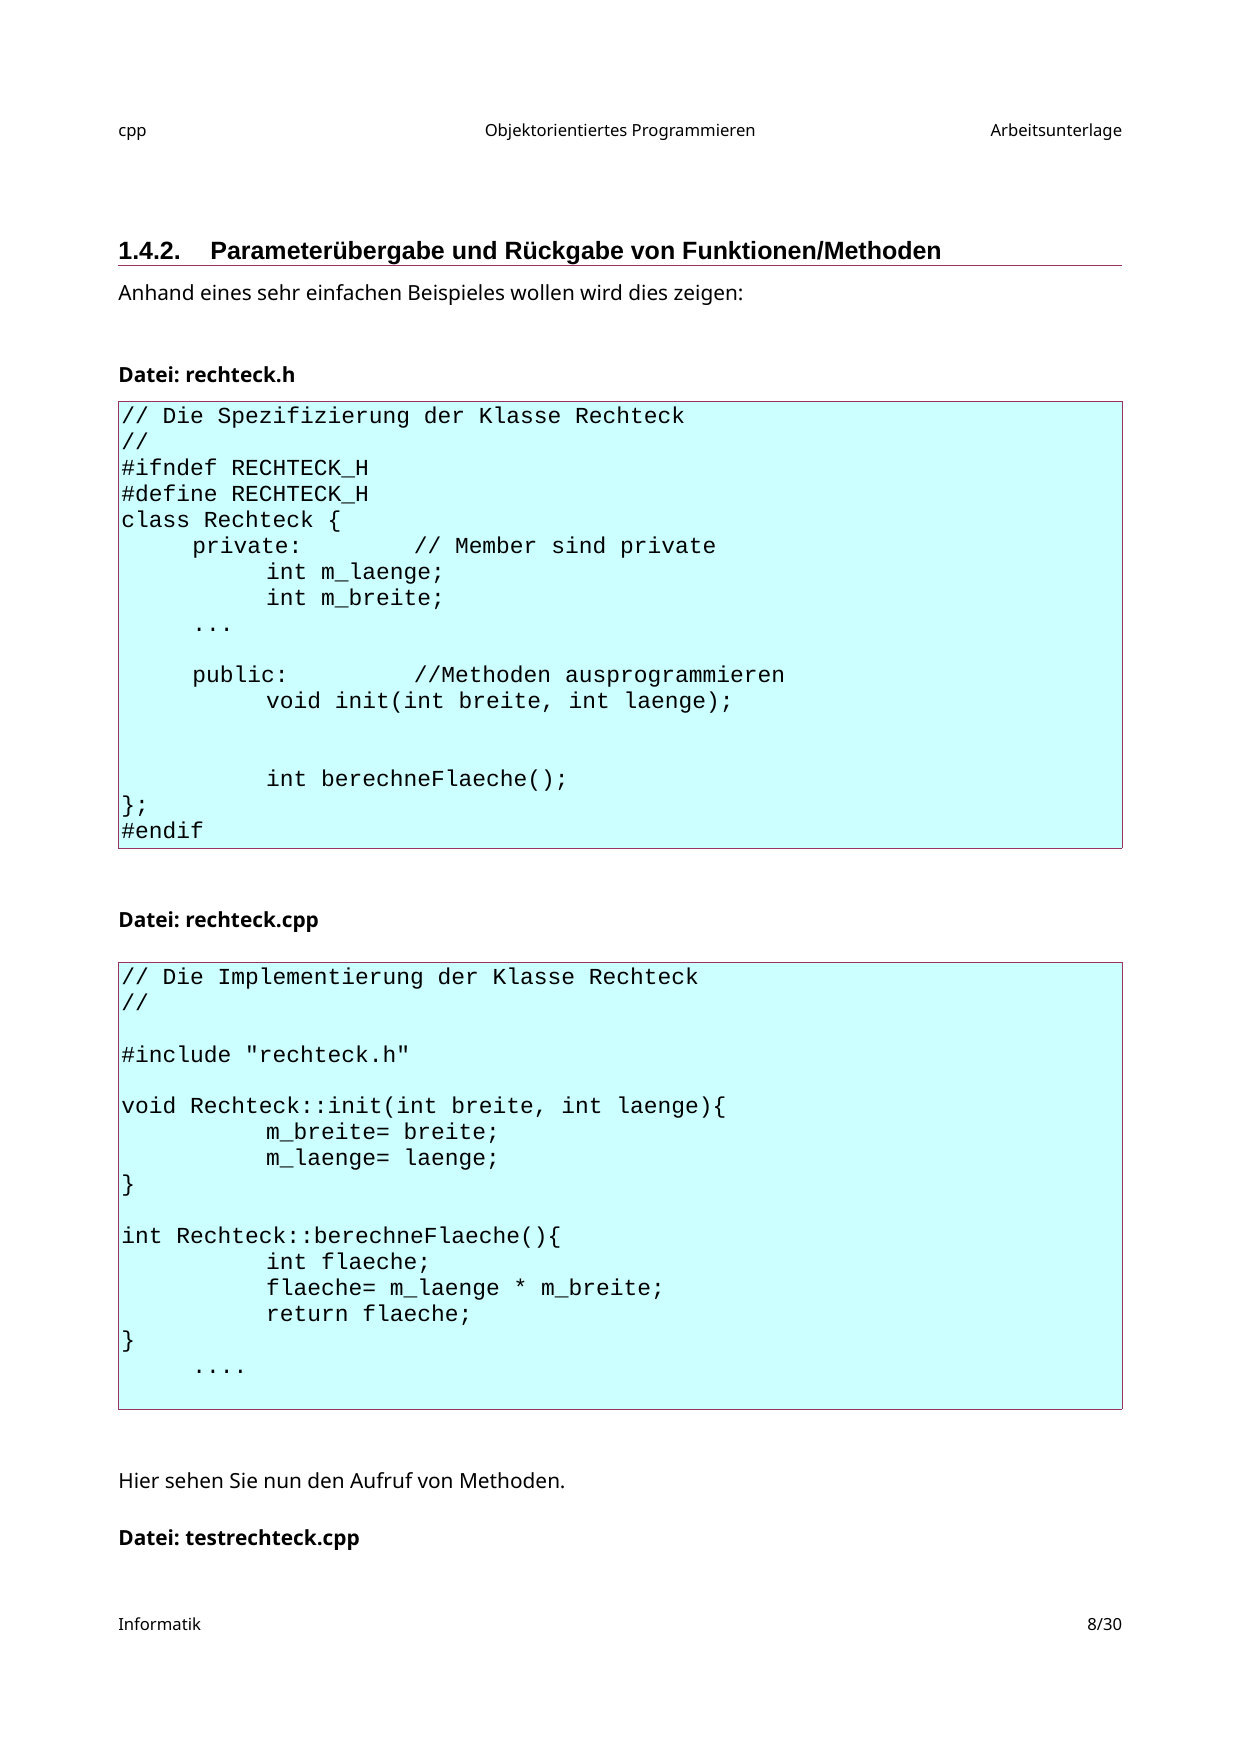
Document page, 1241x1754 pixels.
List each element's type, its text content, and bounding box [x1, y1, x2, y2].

text Datei: rechteck.cpp [118, 905, 1122, 934]
text int berechneFlaeche(); [119, 764, 1122, 790]
text #ifndef RECHTECK_H [119, 453, 1122, 479]
text // Die Implementierung der Klasse Rechteck [119, 963, 1122, 988]
text class Rechteck { [119, 505, 1122, 531]
text int m_laenge; [119, 557, 1122, 583]
text #define RECHTECK_H [119, 479, 1122, 505]
subtitle Parameterübergabe und Rückgabe von Funktionen/Methoden [118, 236, 1122, 265]
text m_laenge= laenge; [119, 1144, 1122, 1169]
text Hier sehen Sie nun den Aufruf von Methoden. [118, 1466, 1122, 1494]
text void init(int breite, int laenge); [119, 687, 1122, 713]
text ... [119, 609, 1122, 635]
text public: //Methoden ausprogrammieren [119, 661, 1122, 687]
text int Rechteck::berechneFlaeche(){ [119, 1221, 1122, 1247]
text int m_breite; [119, 583, 1122, 609]
text Datei: rechteck.h [118, 360, 1122, 389]
text return flaeche; [119, 1299, 1122, 1325]
text #include "rechteck.h" [119, 1040, 1122, 1066]
text .... [119, 1351, 1122, 1377]
text } [119, 1169, 1122, 1196]
text // Die Spezifizierung der Klasse Rechteck [119, 402, 1122, 427]
text Anhand eines sehr einfachen Beispieles wollen wird dies zeigen: [118, 278, 1122, 307]
text // [119, 427, 1122, 453]
text void Rechteck::init(int breite, int laenge){ [119, 1092, 1122, 1118]
text }; [119, 790, 1122, 816]
text m_breite= breite; [119, 1118, 1122, 1144]
text private: // Member sind private [119, 531, 1122, 557]
text Datei: testrechteck.cpp [118, 1523, 1122, 1551]
text int flaeche; [119, 1247, 1122, 1273]
text flaeche= m_laenge * m_breite; [119, 1273, 1122, 1299]
text #endif [119, 816, 1122, 848]
text } [119, 1325, 1122, 1351]
text // [119, 988, 1122, 1014]
